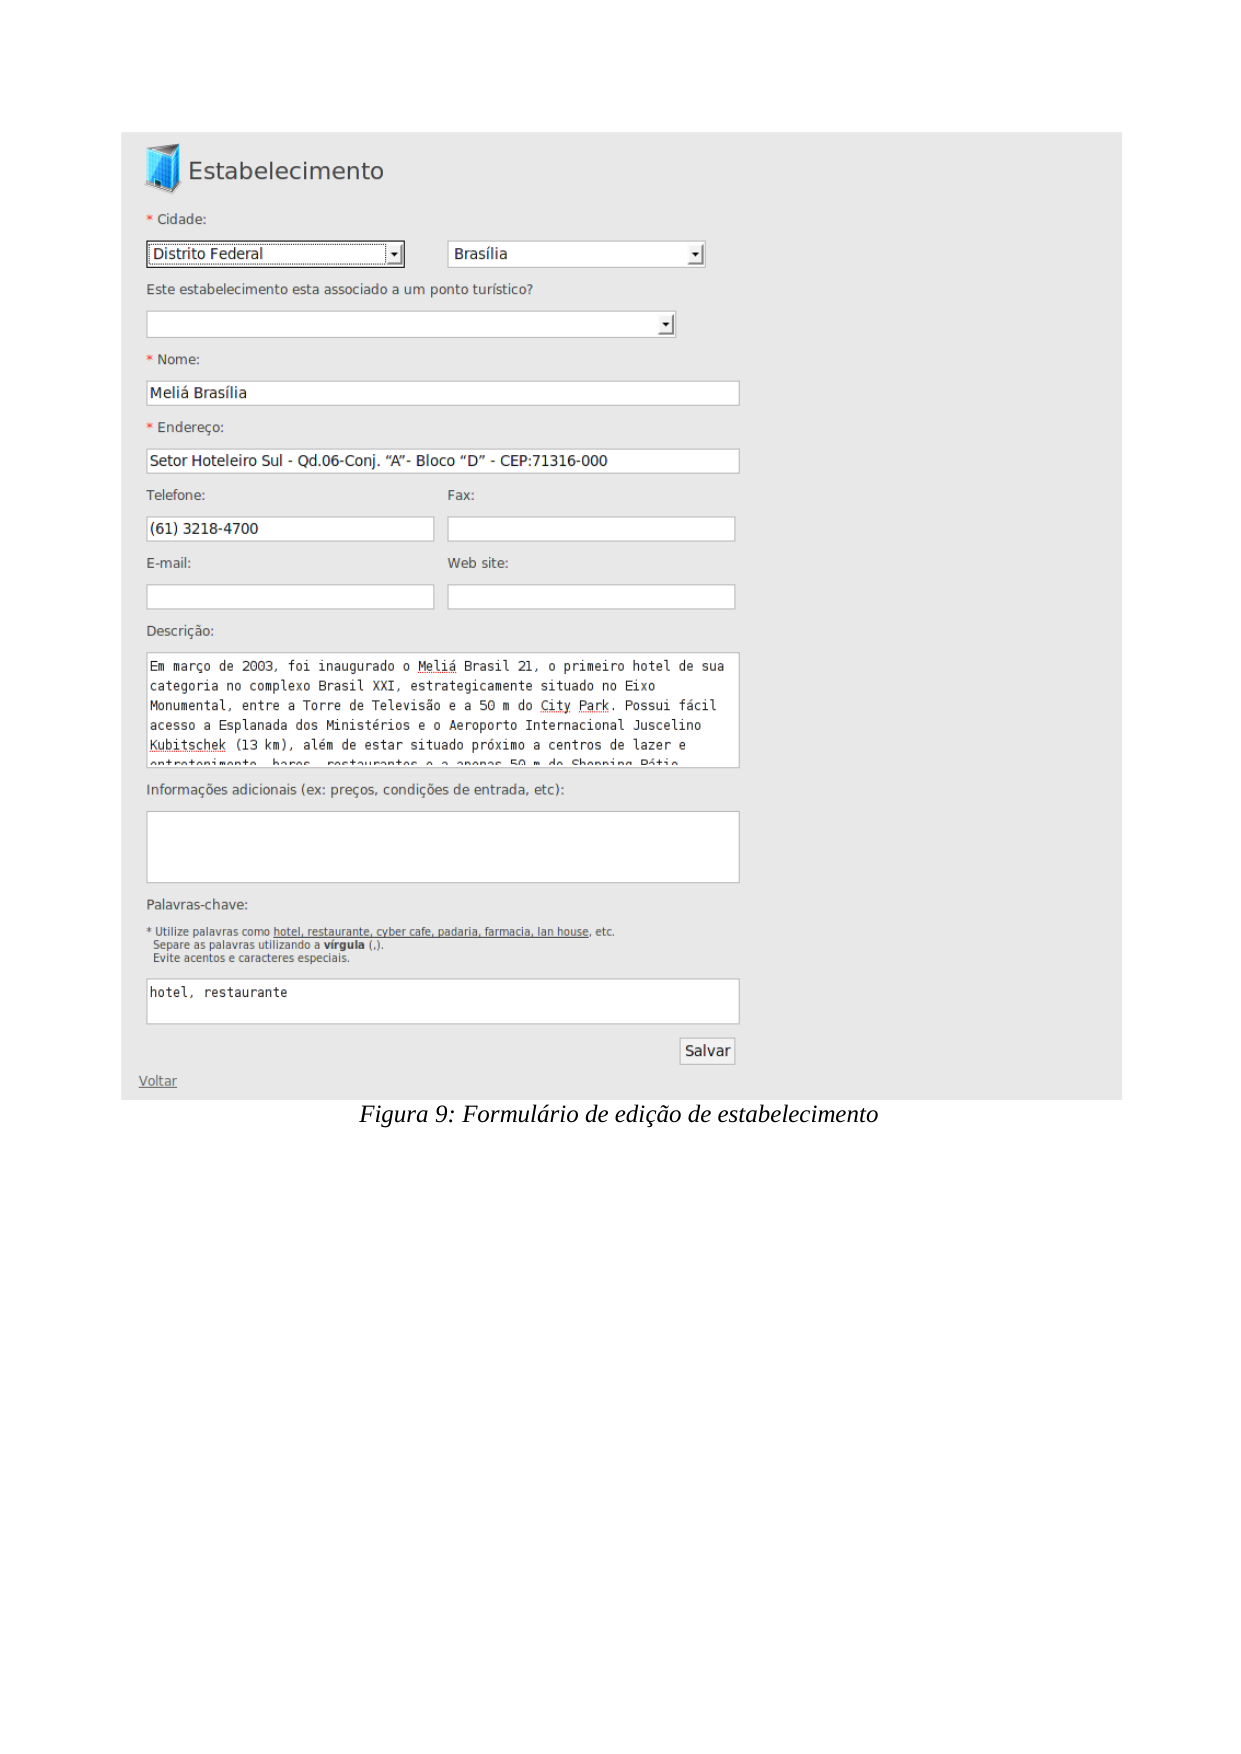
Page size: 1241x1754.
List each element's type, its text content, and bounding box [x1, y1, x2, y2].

text Figura 9: Formulário de edição de estabelecimento [118, 1100, 1122, 1128]
picture [118, 130, 1123, 1100]
